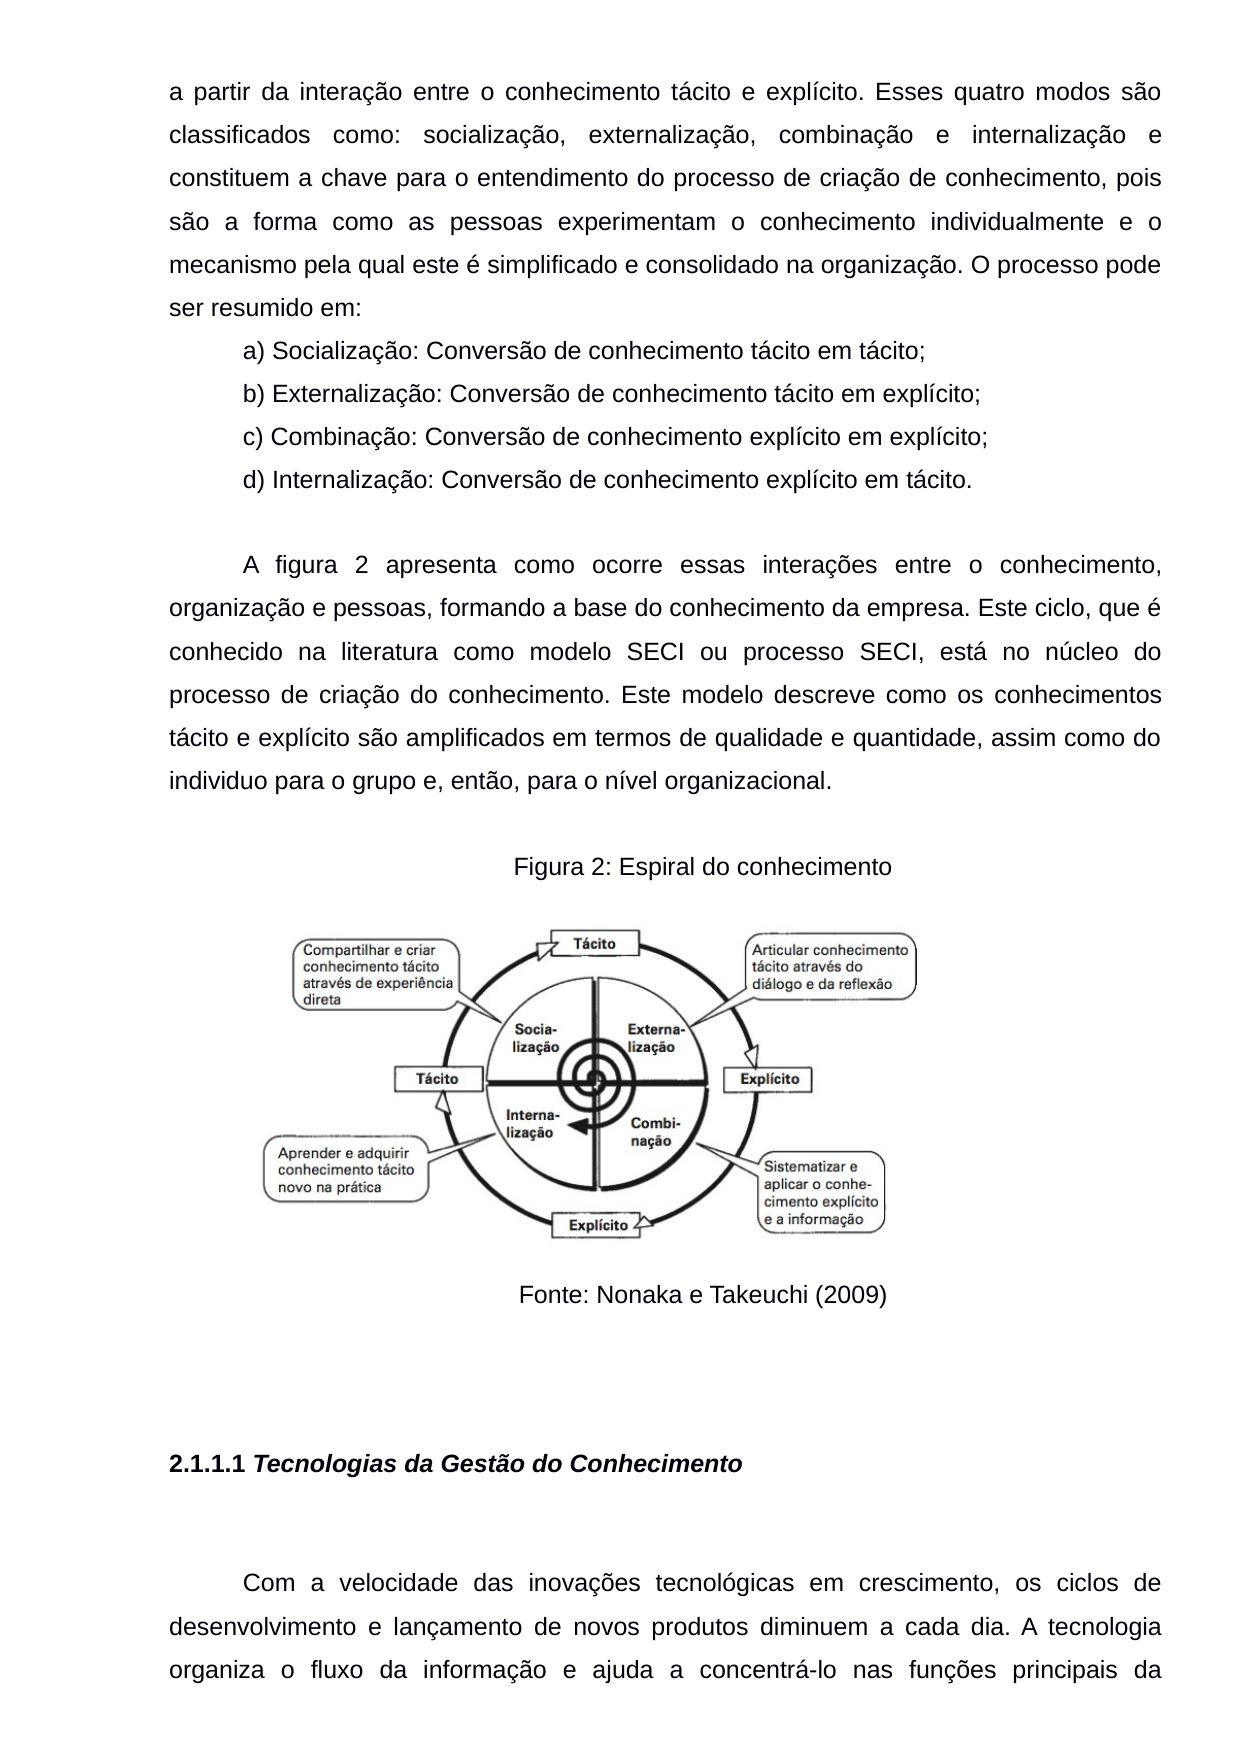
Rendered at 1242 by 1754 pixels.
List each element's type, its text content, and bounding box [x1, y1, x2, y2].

text Com a velocidade das inovações tecnológicas em crescimento, os ciclos de desenvolvimento e lançamento de novos produtos diminuem a cada dia. A tecnologia organiza o fluxo da informação e ajuda a concentrá-lo nas funções principais da [169, 1568, 1163, 1683]
text d) Internalização: Conversão de conhecimento explícito em tácito. [169, 465, 1163, 494]
text Figura 2: Espiral do conhecimento [169, 852, 1163, 881]
text c) Combinação: Conversão de conhecimento explícito em explícito; [169, 422, 1163, 451]
text a) Socialização: Conversão de conhecimento tácito em tácito; [169, 336, 1163, 364]
text b) Externalização: Conversão de conhecimento tácito em explícito; [169, 379, 1163, 408]
text 2.1.1.1 Tecnologias da Gestão do Conhecimento [169, 1449, 1171, 1478]
picture [177, 888, 949, 1251]
text Fonte: Nonaka e Takeuchi (2009) [169, 1280, 1163, 1309]
text a partir da interação entre o conhecimento tácito e explícito. Esses quatro modos são classificados como: socialização, externalização, combinação e internalização e constituem a chave para o entendimento do processo de criação de conhecimento, pois são a forma como as pessoas experimentam o conhecimento individualmente e o mecanismo pela qual este é simplificado e consolidado na organização. O processo pode ser resumido em: [169, 77, 1163, 321]
text A figura 2 apresenta como ocorre essas interações entre o conhecimento, organização e pessoas, formando a base do conhecimento da empresa. Este ciclo, que é conhecido na literatura como modelo SECI ou processo SECI, está no núcleo do processo de criação do conhecimento. Este modelo descreve como os conhecimentos tácito e explícito são amplificados em termos de qualidade e quantidade, assim como do individuo para o grupo e, então, para o nível organizacional. [169, 550, 1163, 795]
